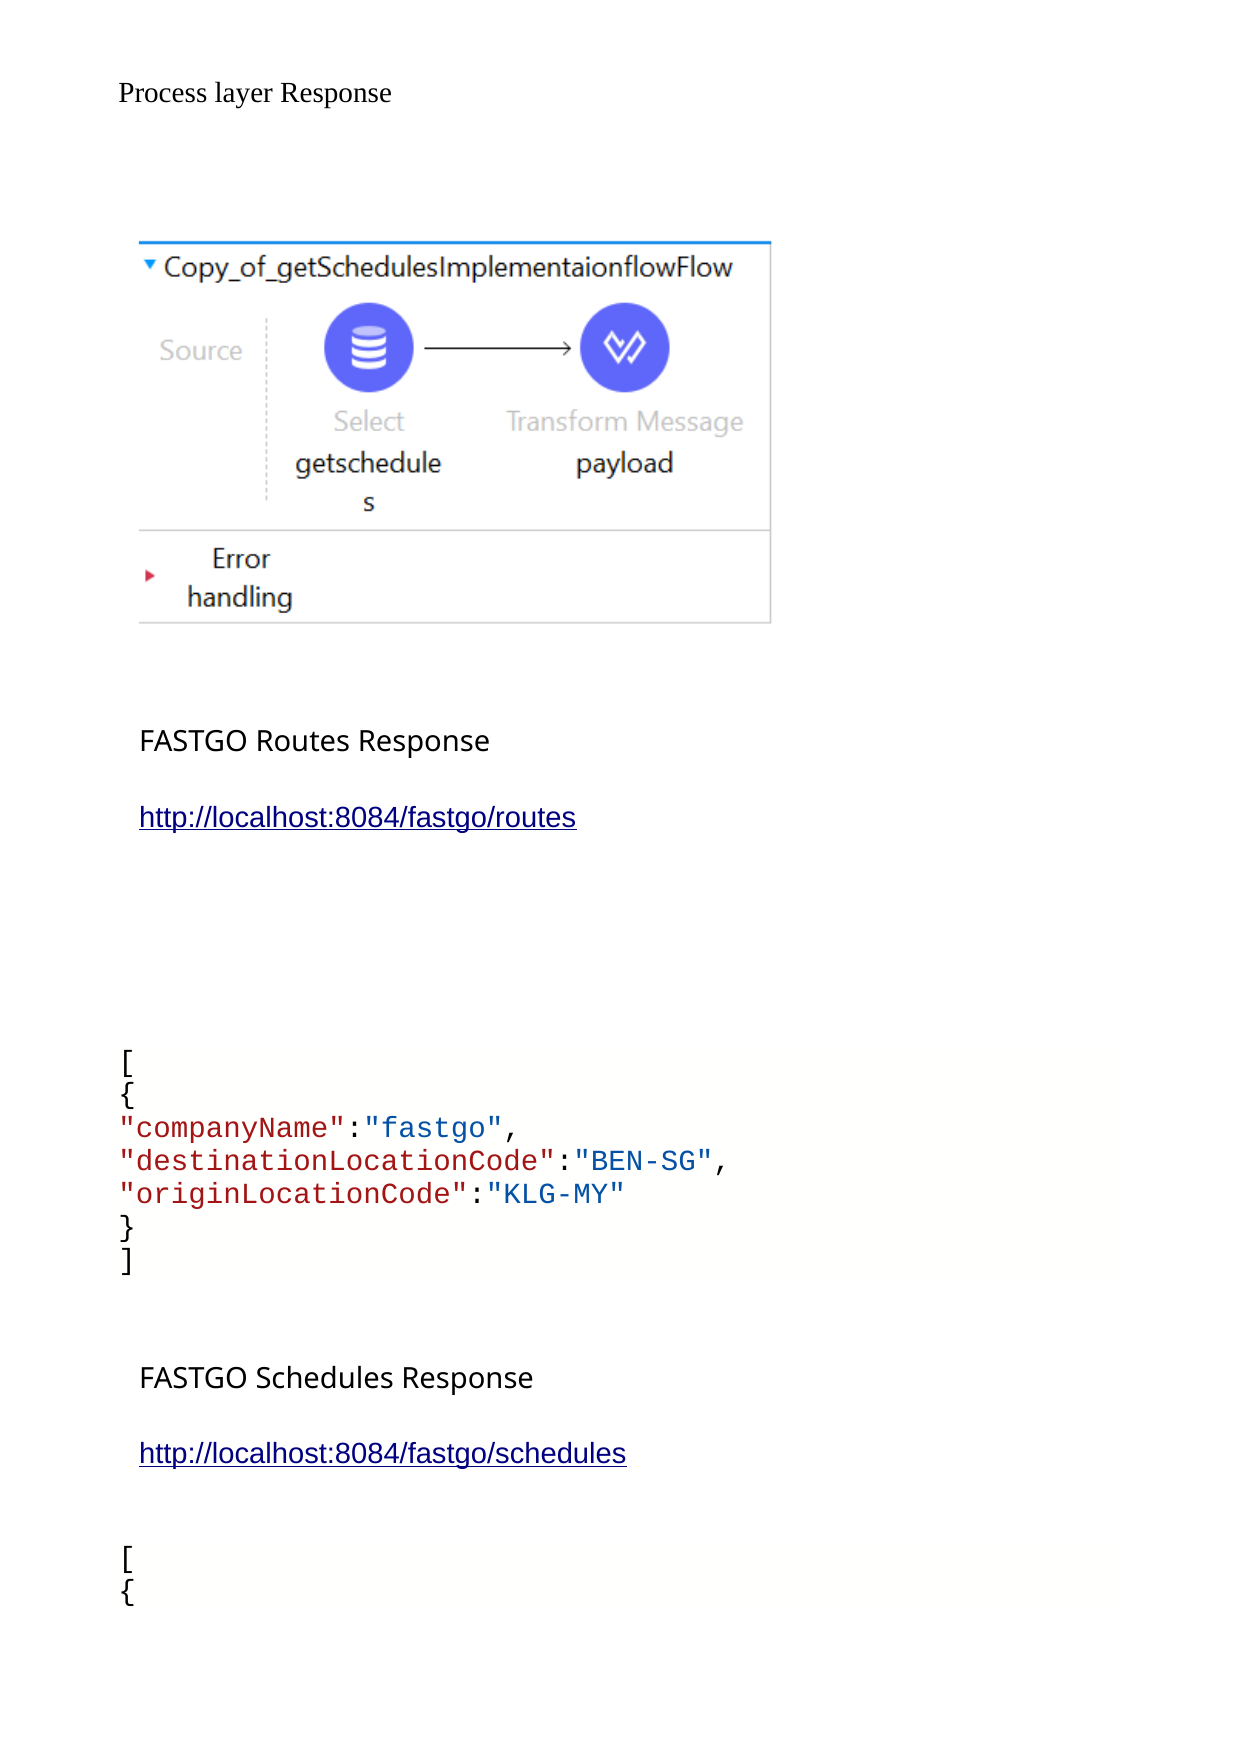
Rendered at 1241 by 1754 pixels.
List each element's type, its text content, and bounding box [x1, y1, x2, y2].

text { [118, 1080, 1122, 1113]
text FASTGO Schedules Response [139, 1357, 1099, 1397]
text { [118, 1576, 1122, 1609]
text http://localhost:8084/fastgo/routes [139, 799, 1099, 833]
text ] [118, 1245, 1122, 1278]
text "companyName":"fastgo", [118, 1113, 1122, 1146]
text } [118, 1212, 1122, 1245]
text "destinationLocationCode":"BEN-SG", [118, 1146, 1122, 1179]
text "originLocationCode":"KLG-MY" [118, 1179, 1122, 1212]
text http://localhost:8084/fastgo/schedules [139, 1437, 1099, 1470]
text FASTGO Routes Response [139, 721, 1099, 760]
text [ [118, 1543, 1122, 1576]
text [ [118, 1047, 1122, 1080]
